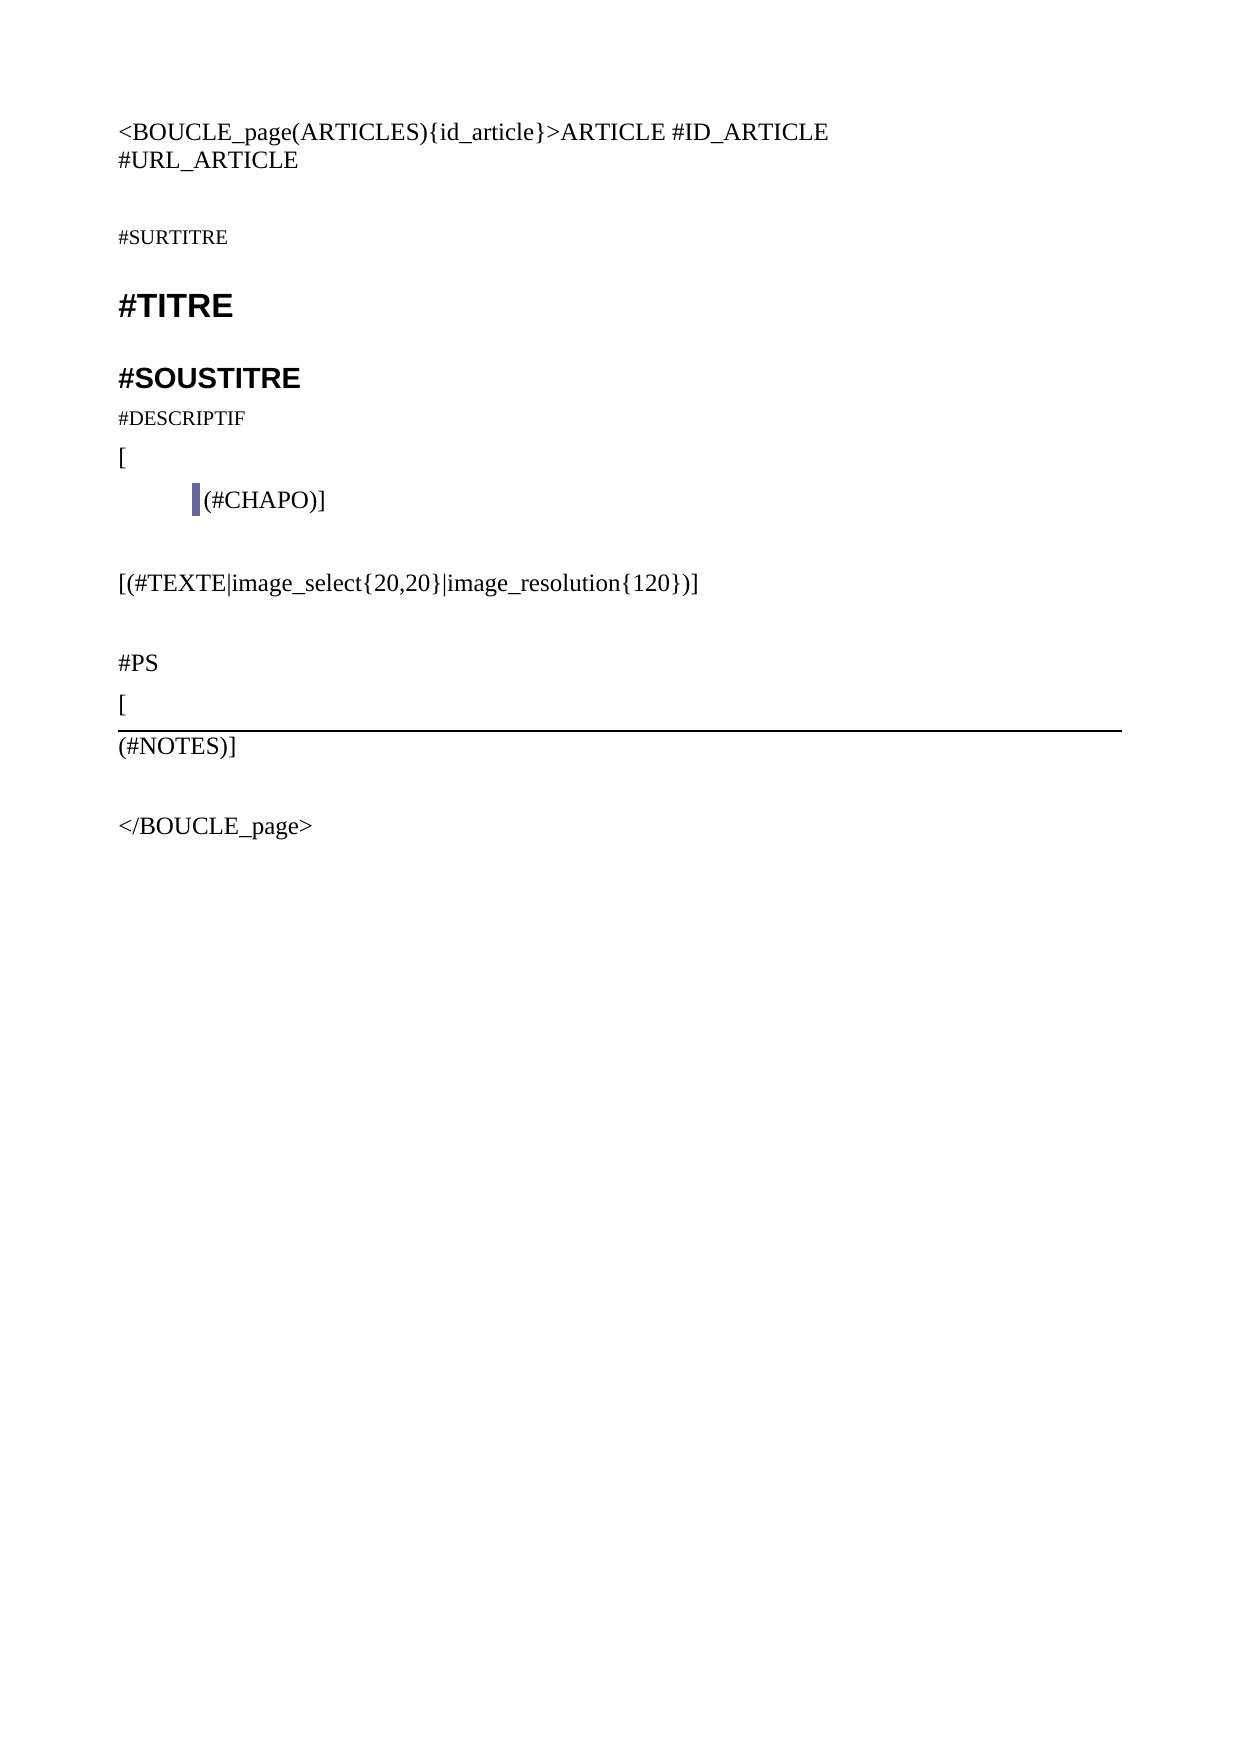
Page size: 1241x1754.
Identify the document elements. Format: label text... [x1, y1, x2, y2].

text <BOUCLE_page(ARTICLES){id_article}>ARTICLE #ID_ARTICLE [118, 118, 1122, 146]
text #URL_ARTICLE [118, 146, 1122, 173]
text #DESCRIPTIF [118, 407, 1122, 430]
text (#NOTES)] [118, 732, 1122, 760]
text </BOUCLE_page> [118, 810, 1122, 840]
text [ [118, 690, 1122, 717]
text (#CHAPO)] [200, 483, 1122, 516]
subtitle #TITRE [118, 287, 1122, 324]
subtitle #SOUSTITRE [118, 362, 1122, 394]
text #PS [118, 649, 1122, 677]
text #SURTITRE [118, 226, 1122, 249]
text [ [118, 443, 1122, 470]
text [(#TEXTE|image_select{20,20}|image_resolution{120})] [118, 569, 1122, 597]
